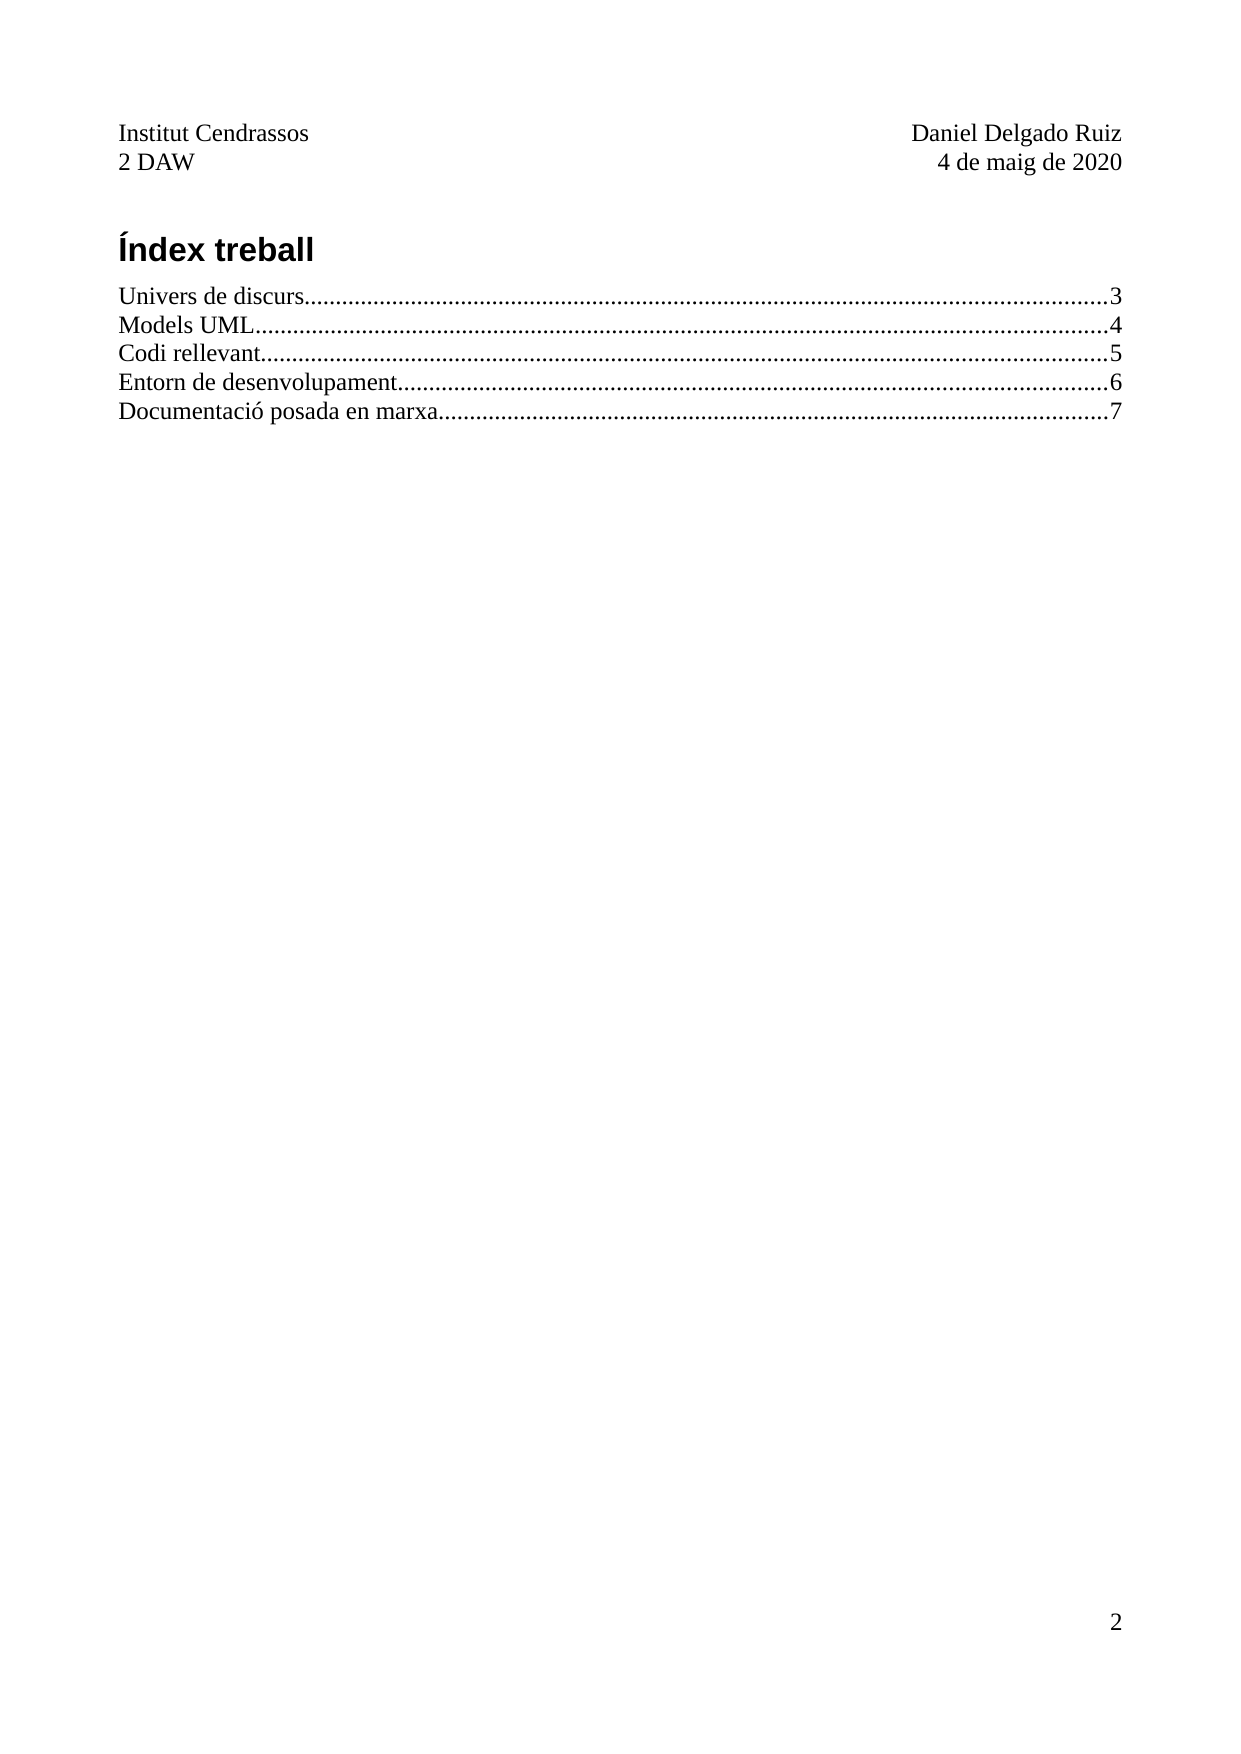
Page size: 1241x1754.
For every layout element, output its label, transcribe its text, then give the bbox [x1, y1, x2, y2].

text Entorn de desenvolupament 6 [118, 367, 1122, 396]
text Codi rellevant 5 [118, 338, 1122, 367]
text Models UML 4 [118, 310, 1122, 338]
subtitle Índex treball [118, 230, 1122, 268]
text Documentació posada en marxa 7 [118, 396, 1122, 425]
text Univers de discurs 3 [118, 281, 1122, 310]
